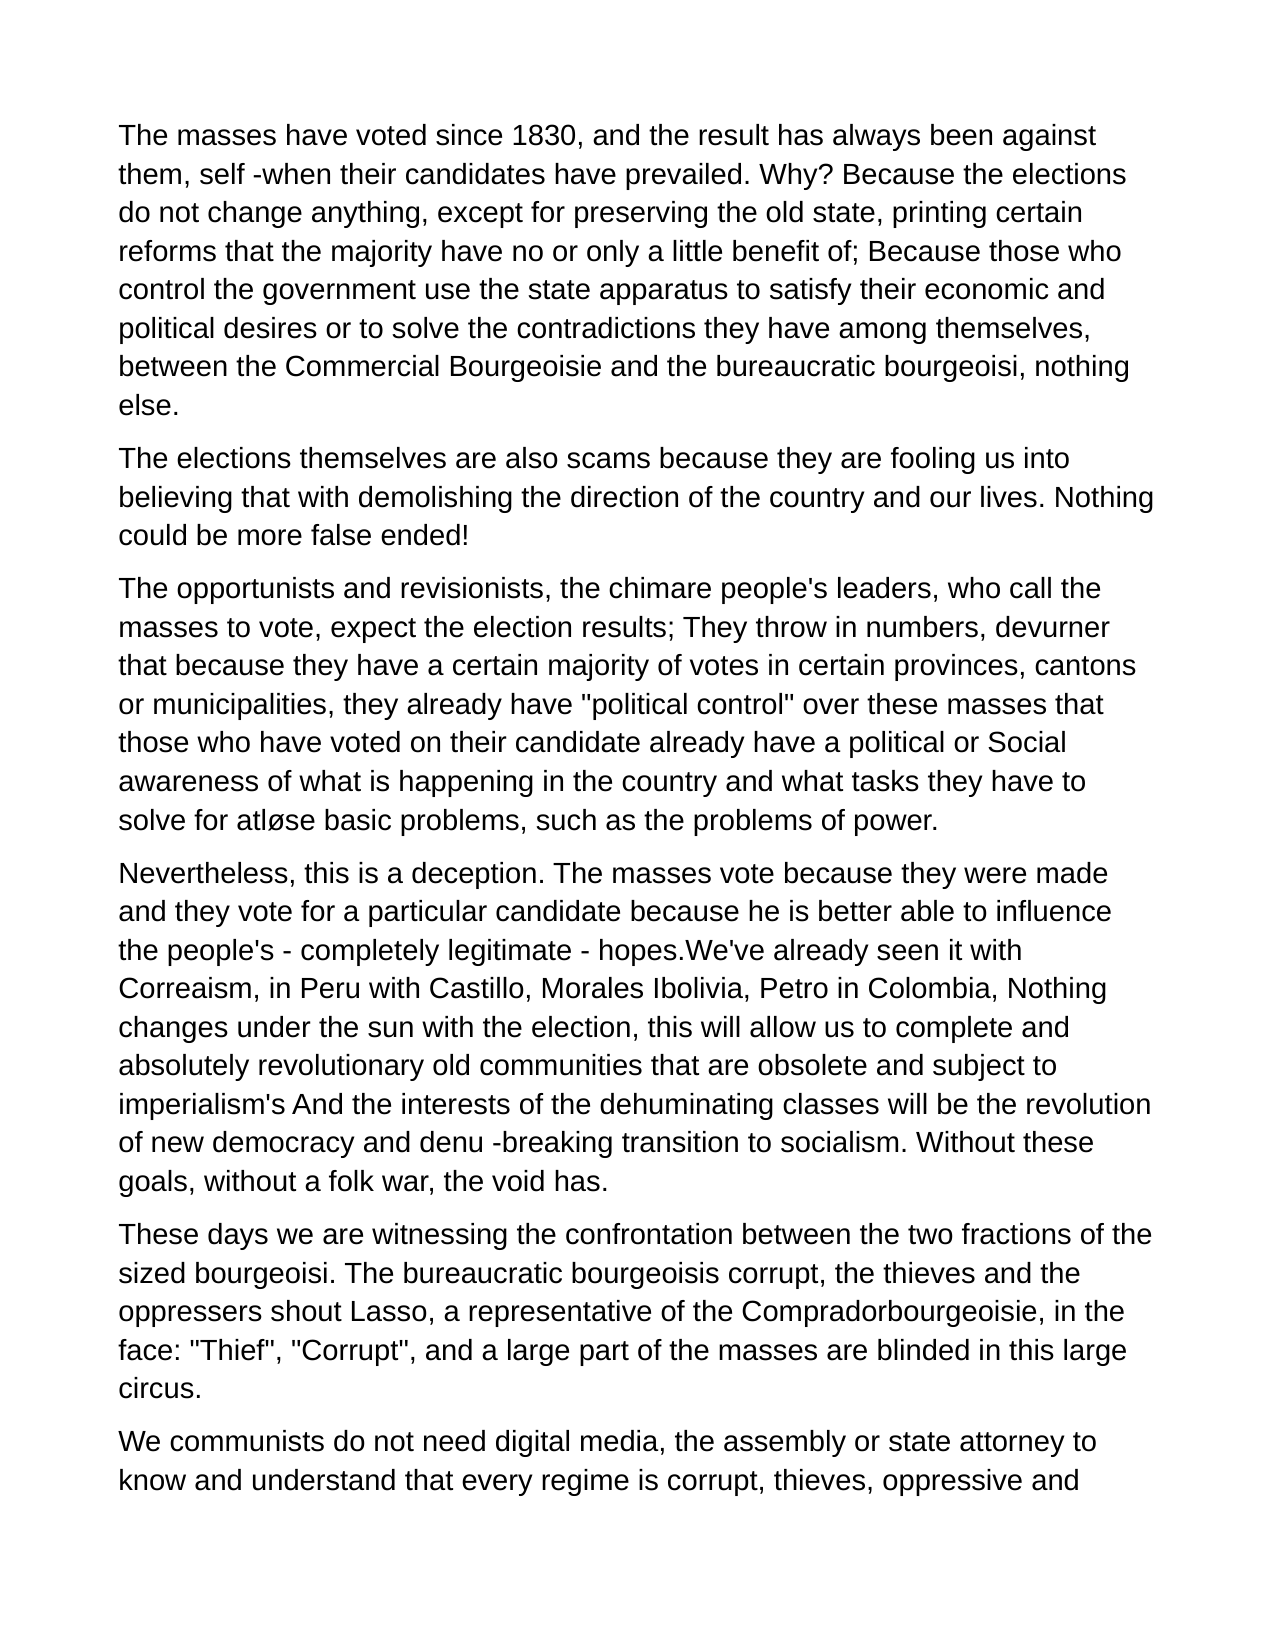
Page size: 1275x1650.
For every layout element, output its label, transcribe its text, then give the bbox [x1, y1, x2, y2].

text These days we are witnessing the confrontation between the two fractions of the sized bourgeoisi. The bureaucratic bourgeoisis corrupt, the thieves and the oppressers shout Lasso, a representative of the Compradorbourgeoisie, in the face: "Thief", "Corrupt", and a large part of the masses are blinded in this large circus. [118, 1217, 1157, 1405]
text The elections themselves are also scams because they are fooling us into believing that with demolishing the direction of the country and our lives. Nothing could be more false ended! [118, 441, 1157, 552]
text The masses have voted since 1830, and the result has always been against them, self -when their candidates have prevailed. Why? Because the elections do not change anything, except for preserving the old state, printing certain reforms that the majority have no or only a little benefit of; Because those who control the government use the state apparatus to satisfy their economic and political desires or to solve the contradictions they have among themselves, between the Commercial Bourgeoisie and the bureaucratic bourgeoisi, nothing else. [118, 118, 1157, 421]
text Nevertheless, this is a deception. The masses vote because they were made and they vote for a particular candidate because he is better able to influence the people's - completely legitimate - hopes.We've already seen it with Correaism, in Peru with Castillo, Morales Ibolivia, Petro in Colombia, Nothing changes under the sun with the election, this will allow us to complete and absolutely revolutionary old communities that are obsolete and subject to imperialism's And the interests of the dehuminating classes will be the revolution of new democracy and denu -breaking transition to socialism. Without these goals, without a folk war, the void has. [118, 856, 1157, 1197]
text We communists do not need digital media, the assembly or state attorney to know and understand that every regime is corrupt, thieves, oppressive and [118, 1424, 1157, 1496]
text The opportunists and revisionists, the chimare people's leaders, who call the masses to vote, expect the election results; They throw in numbers, devurner that because they have a certain majority of votes in certain provinces, cantons or municipalities, they already have "political control" over these masses that those who have voted on their candidate already have a political or Social awareness of what is happening in the country and what tasks they have to solve for atløse basic problems, such as the problems of power. [118, 571, 1157, 836]
